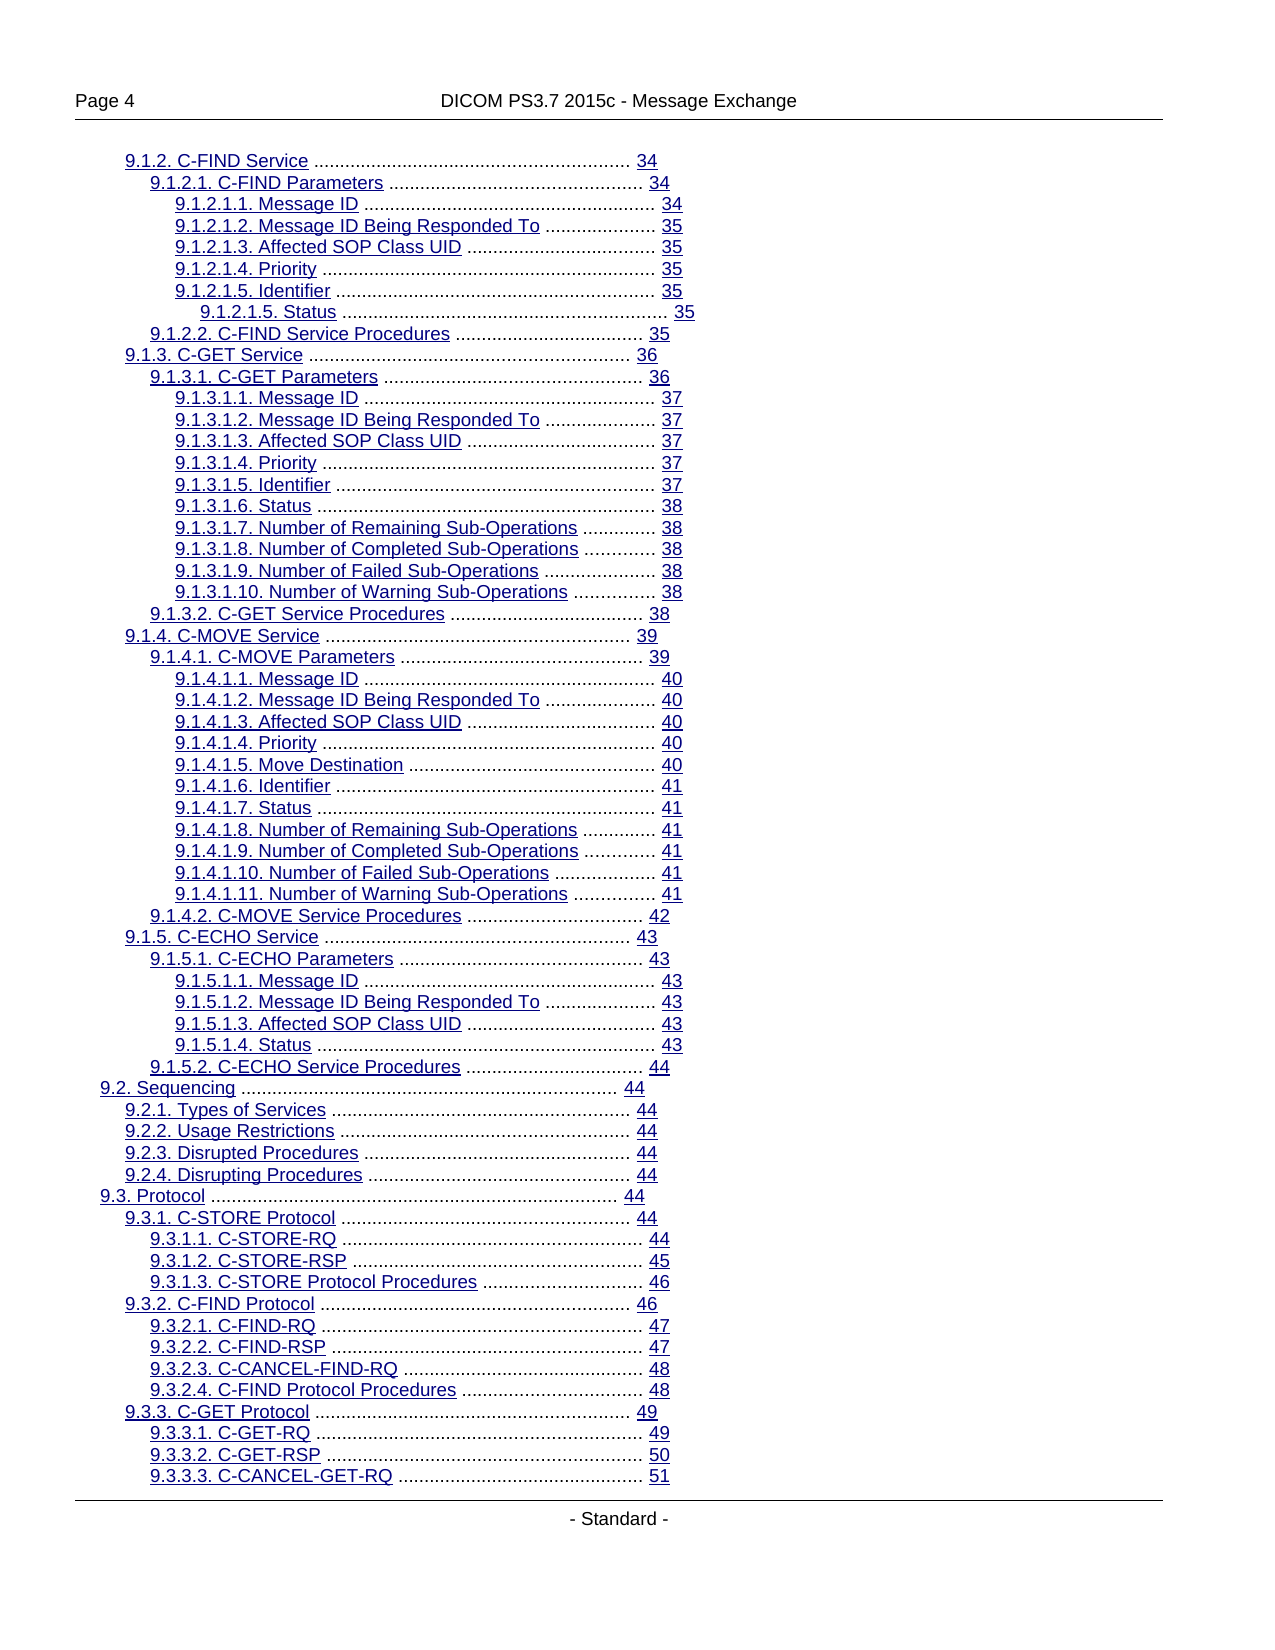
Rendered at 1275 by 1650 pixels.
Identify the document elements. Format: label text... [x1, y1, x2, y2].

text 9.1.2.1.1. Message ID 0 [175, 193, 1137, 215]
text 9.3.2.4. C-FIND Protocol Procedures 0 [150, 1379, 1137, 1401]
text 9.1.4.2. C-MOVE Service Procedures 0 [150, 905, 1137, 926]
text 9.1.5.1.3. Affected SOP Class UID 0 [175, 1012, 1137, 1034]
text 9.1.4.1.7. Status 0 [175, 797, 1137, 818]
text 9.3.2. C-FIND Protocol 0 [125, 1293, 1137, 1314]
text 9.1.3.1.1. Message ID 0 [175, 387, 1137, 409]
text 9.3.3.1. C-GET-RQ 0 [150, 1422, 1137, 1444]
text 9.3.1.1. C-STORE-RQ 0 [150, 1228, 1137, 1250]
text 9.1.2.1.5. Status 0 [200, 301, 1137, 322]
text 9.3.1. C-STORE Protocol 0 [125, 1207, 1137, 1228]
text 9.1.4.1.5. Move Destination 0 [175, 754, 1137, 775]
text 9.1.4.1.11. Number of Warning Sub-Operations 0 [175, 883, 1137, 905]
text 9.1.2.1.3. Affected SOP Class UID 0 [175, 236, 1137, 258]
text 9.2.4. Disrupting Procedures 0 [125, 1163, 1137, 1185]
text 9.1.4.1. C-MOVE Parameters 0 [150, 646, 1137, 667]
text 9.1.4.1.10. Number of Failed Sub-Operations 0 [175, 862, 1137, 883]
text 9.1.4.1.8. Number of Remaining Sub-Operations 0 [175, 818, 1137, 840]
text 9.1.3.1.7. Number of Remaining Sub-Operations 0 [175, 517, 1137, 538]
text 9.1.5.1.4. Status 0 [175, 1034, 1137, 1056]
text 9.1.2.1. C-FIND Parameters 0 [150, 172, 1137, 193]
text 9.1.3.1.3. Affected SOP Class UID 0 [175, 430, 1137, 452]
text 9.3.1.3. C-STORE Protocol Procedures 0 [150, 1271, 1137, 1293]
text 9.1.5.1. C-ECHO Parameters 0 [150, 948, 1137, 969]
text 9.3.2.1. C-FIND-RQ 0 [150, 1314, 1137, 1336]
text 9.3.1.2. C-STORE-RSP 0 [150, 1250, 1137, 1271]
text 9.1.4.1.3. Affected SOP Class UID 0 [175, 711, 1137, 732]
text 9.1.5.1.2. Message ID Being Responded To 0 [175, 991, 1137, 1012]
text 9.1.4. C-MOVE Service 0 [125, 624, 1137, 646]
text 9.1.4.1.6. Identifier 0 [175, 775, 1137, 797]
text 9.1.3.1.6. Status 0 [175, 495, 1137, 517]
text 9.3.2.3. C-CANCEL-FIND-RQ 0 [150, 1357, 1137, 1379]
text 9.1.4.1.9. Number of Completed Sub-Operations 0 [175, 840, 1137, 862]
text 9.1.3.1.8. Number of Completed Sub-Operations 0 [175, 538, 1137, 560]
text 9.1.3.1.4. Priority 0 [175, 452, 1137, 473]
text 9.1.2.2. C-FIND Service Procedures 0 [150, 322, 1137, 344]
text 9.1.5.1.1. Message ID 0 [175, 969, 1137, 991]
text 9.1.3.1.2. Message ID Being Responded To 0 [175, 409, 1137, 430]
text 9.1.3. C-GET Service 0 [125, 344, 1137, 366]
text 9.1.3.2. C-GET Service Procedures 0 [150, 603, 1137, 624]
text 9.3.3.3. C-CANCEL-GET-RQ 0 [150, 1465, 1137, 1487]
text 9.3.3.2. C-GET-RSP 0 [150, 1444, 1137, 1465]
text 9.1.2.1.4. Priority 0 [175, 258, 1137, 279]
text 9.1.3.1.9. Number of Failed Sub-Operations 0 [175, 560, 1137, 581]
text 9.1.5.2. C-ECHO Service Procedures 0 [150, 1056, 1137, 1077]
text 9.2.1. Types of Services 0 [125, 1099, 1137, 1120]
text 9.1.3.1.5. Identifier 0 [175, 473, 1137, 495]
text 9.2.3. Disrupted Procedures 0 [125, 1142, 1137, 1163]
text 9.1.2.1.5. Identifier 0 [175, 279, 1137, 301]
text 9.1.2. C-FIND Service 0 [125, 150, 1137, 172]
text 9.1.3.1. C-GET Parameters 0 [150, 366, 1137, 387]
text 9.1.4.1.2. Message ID Being Responded To 0 [175, 689, 1137, 711]
text 9.1.4.1.1. Message ID 0 [175, 667, 1137, 689]
text 9.1.5. C-ECHO Service 0 [125, 926, 1137, 948]
text 9.3.3. C-GET Protocol 0 [125, 1401, 1137, 1422]
text 9.1.4.1.4. Priority 0 [175, 732, 1137, 754]
text 9.3. Protocol 0 [100, 1185, 1137, 1207]
text 9.2. Sequencing 0 [100, 1077, 1137, 1099]
text 9.3.2.2. C-FIND-RSP 0 [150, 1336, 1137, 1357]
text 9.1.2.1.2. Message ID Being Responded To 0 [175, 215, 1137, 236]
text 9.1.3.1.10. Number of Warning Sub-Operations 0 [175, 581, 1137, 603]
text 9.2.2. Usage Restrictions 0 [125, 1120, 1137, 1142]
